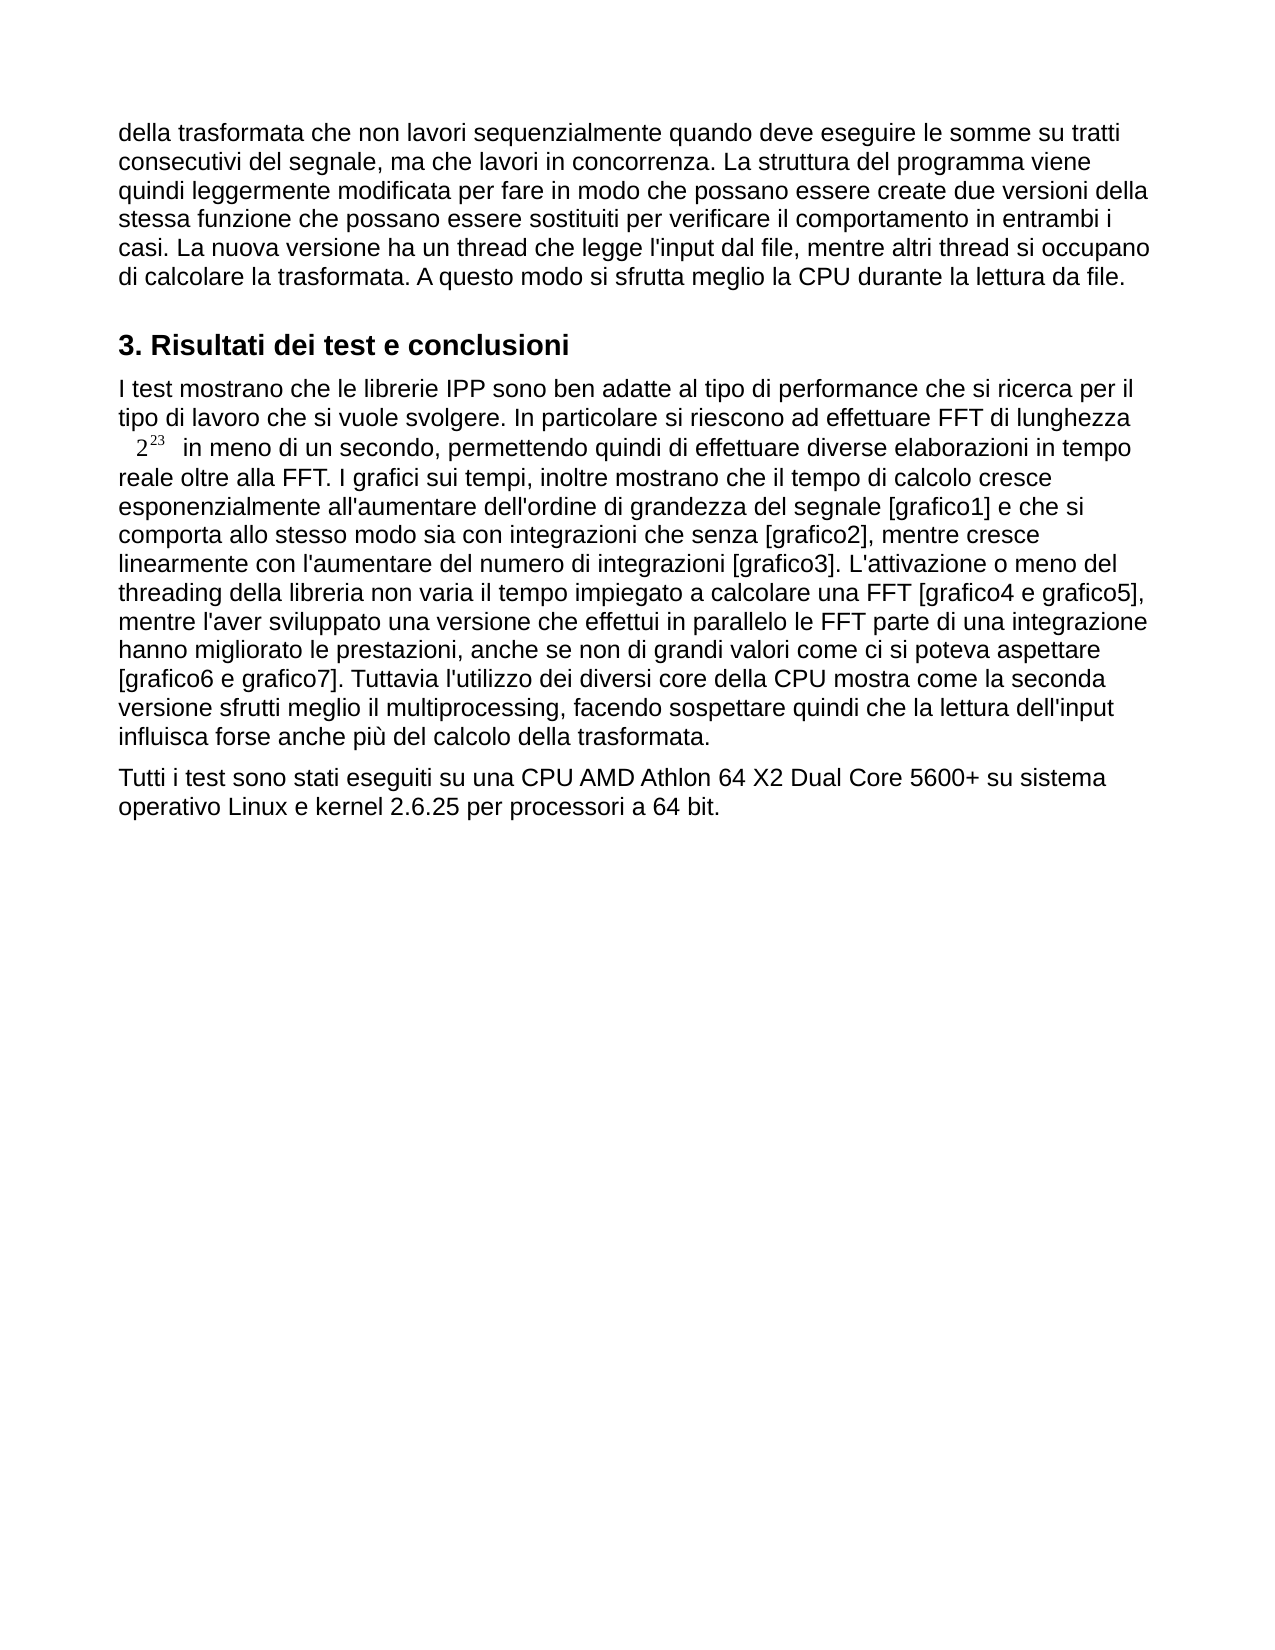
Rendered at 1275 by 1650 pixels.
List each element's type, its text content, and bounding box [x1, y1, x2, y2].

text Tutti i test sono stati eseguiti su una CPU AMD Athlon 64 X2 Dual Core 5600+ su sistema operativo Linux e kernel 2.6.25 per processori a 64 bit. [118, 763, 1157, 820]
subtitle 3. Risultati dei test e conclusioni [118, 328, 1157, 362]
text della trasformata che non lavori sequenzialmente quando deve eseguire le somme su tratti consecutivi del segnale, ma che lavori in concorrenza. La struttura del programma viene quindi leggermente modificata per fare in modo che possano essere create due versioni della stessa funzione che possano essere sostituiti per verificare il comportamento in entrambi i casi. La nuova versione ha un thread che legge l'input dal file, mentre altri thread si occupano di calcolare la trasformata. A questo modo si sfrutta meglio la CPU durante la lettura da file. [118, 118, 1157, 291]
text I test mostrano che le librerie IPP sono ben adatte al tipo di performance che si ricerca per il tipo di lavoro che si vuole svolgere. In particolare si riescono ad effettuare FFT di lunghezzain meno di un secondo, permettendo quindi di effettuare diverse elaborazioni in tempo reale oltre alla FFT. I grafici sui tempi, inoltre mostrano che il tempo di calcolo cresce esponenzialmente all'aumentare dell'ordine di grandezza del segnale [grafico1] e che si comporta allo stesso modo sia con integrazioni che senza [grafico2], mentre cresce linearmente con l'aumentare del numero di integrazioni [grafico3]. L'attivazione o meno del threading della libreria non varia il tempo impiegato a calcolare una FFT [grafico4 e grafico5], mentre l'aver sviluppato una versione che effettui in parallelo le FFT parte di una integrazione hanno migliorato le prestazioni, anche se non di grandi valori come ci si poteva aspettare [grafico6 e grafico7]. Tuttavia l'utilizzo dei diversi core della CPU mostra come la seconda versione sfrutti meglio il multiprocessing, facendo sospettare quindi che la lettura dell'input influisca forse anche più del calcolo della trasformata. [118, 374, 1157, 750]
